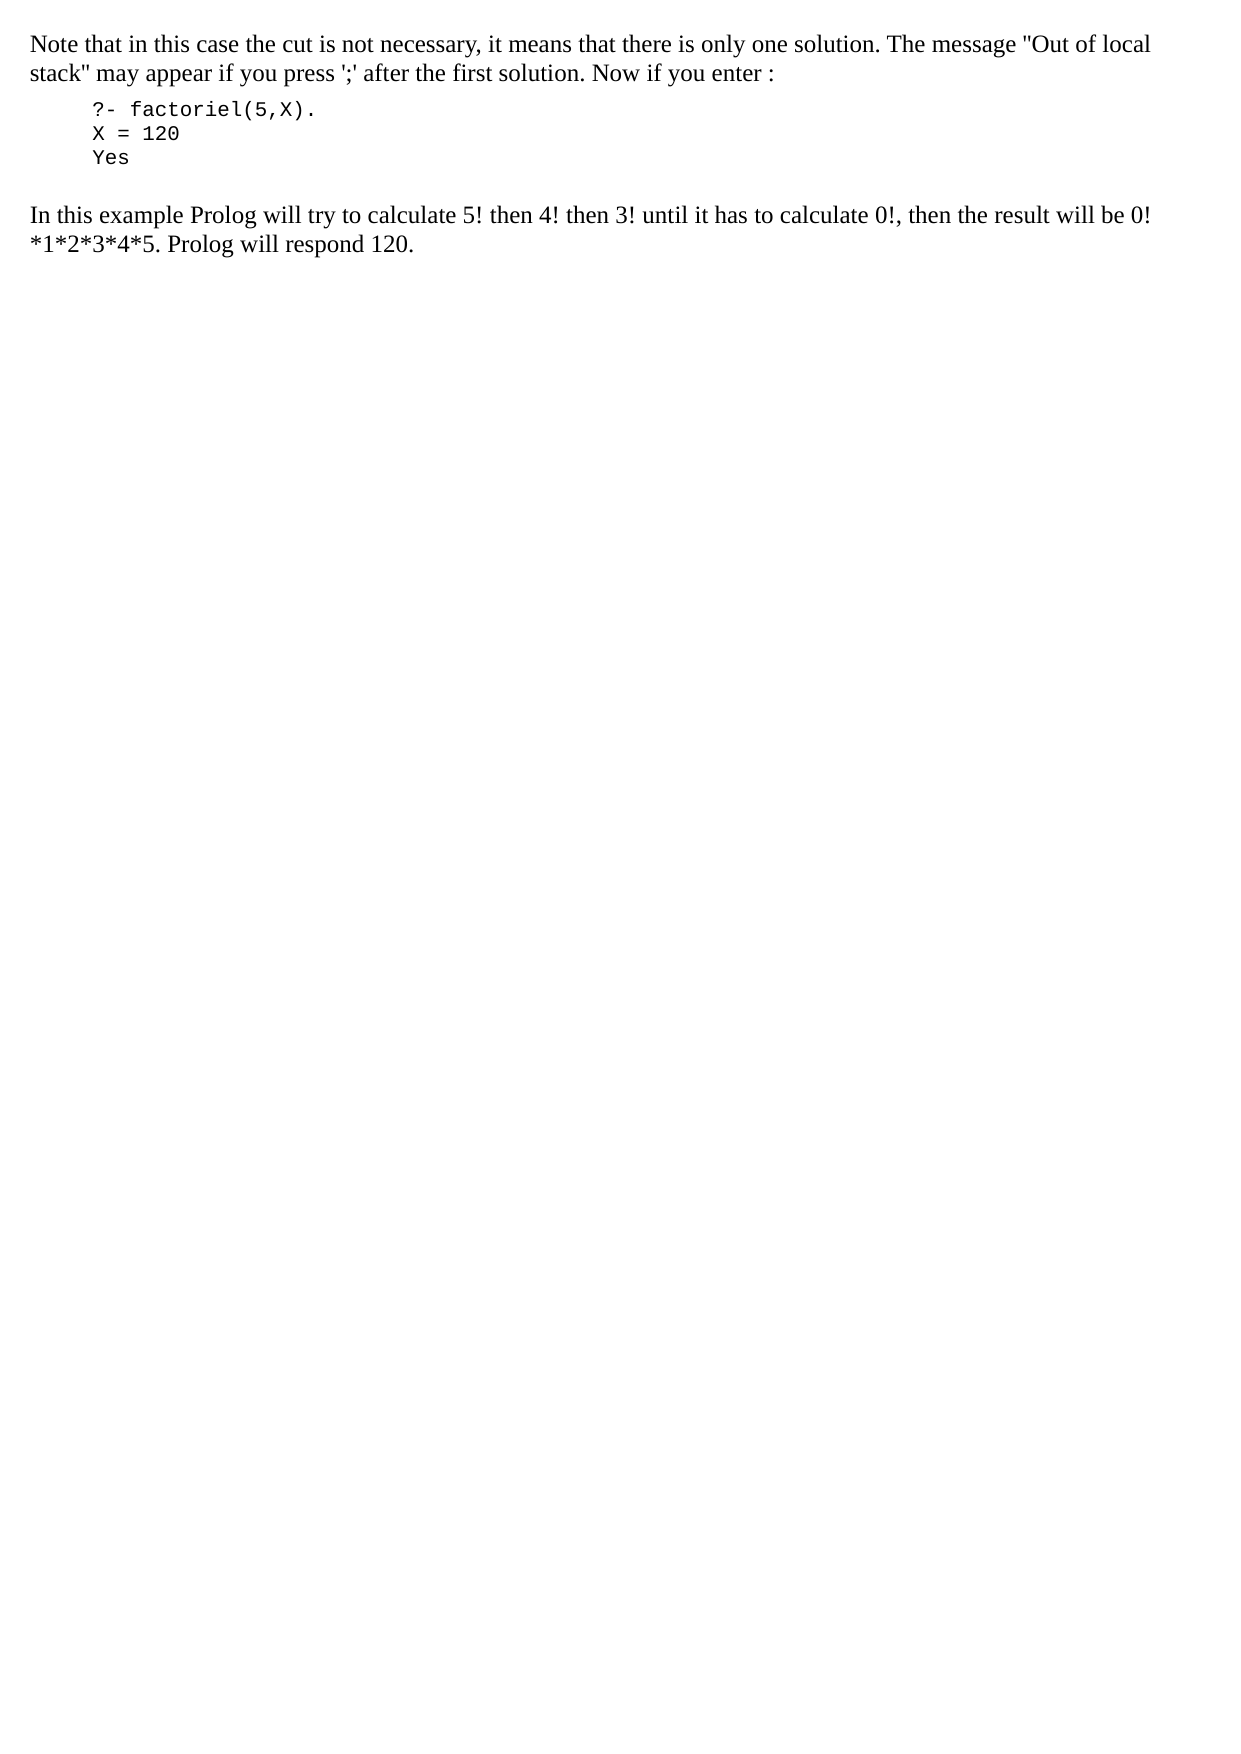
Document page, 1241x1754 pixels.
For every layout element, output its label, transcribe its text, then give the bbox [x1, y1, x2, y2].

text ?- factoriel(5,X). [29, 99, 1211, 123]
text In this example Prolog will try to calculate 5! then 4! then 3! until it has to calculate 0!, then the result will be 0!*1*2*3*4*5. Prolog will respond 120. [29, 200, 1211, 257]
text Note that in this case the cut is not necessary, it means that there is only one solution. The message ''Out of local stack'' may appear if you press ';' after the first solution. Now if you enter : [29, 29, 1211, 87]
text X = 120 [29, 123, 1211, 147]
text Yes [29, 147, 1211, 170]
